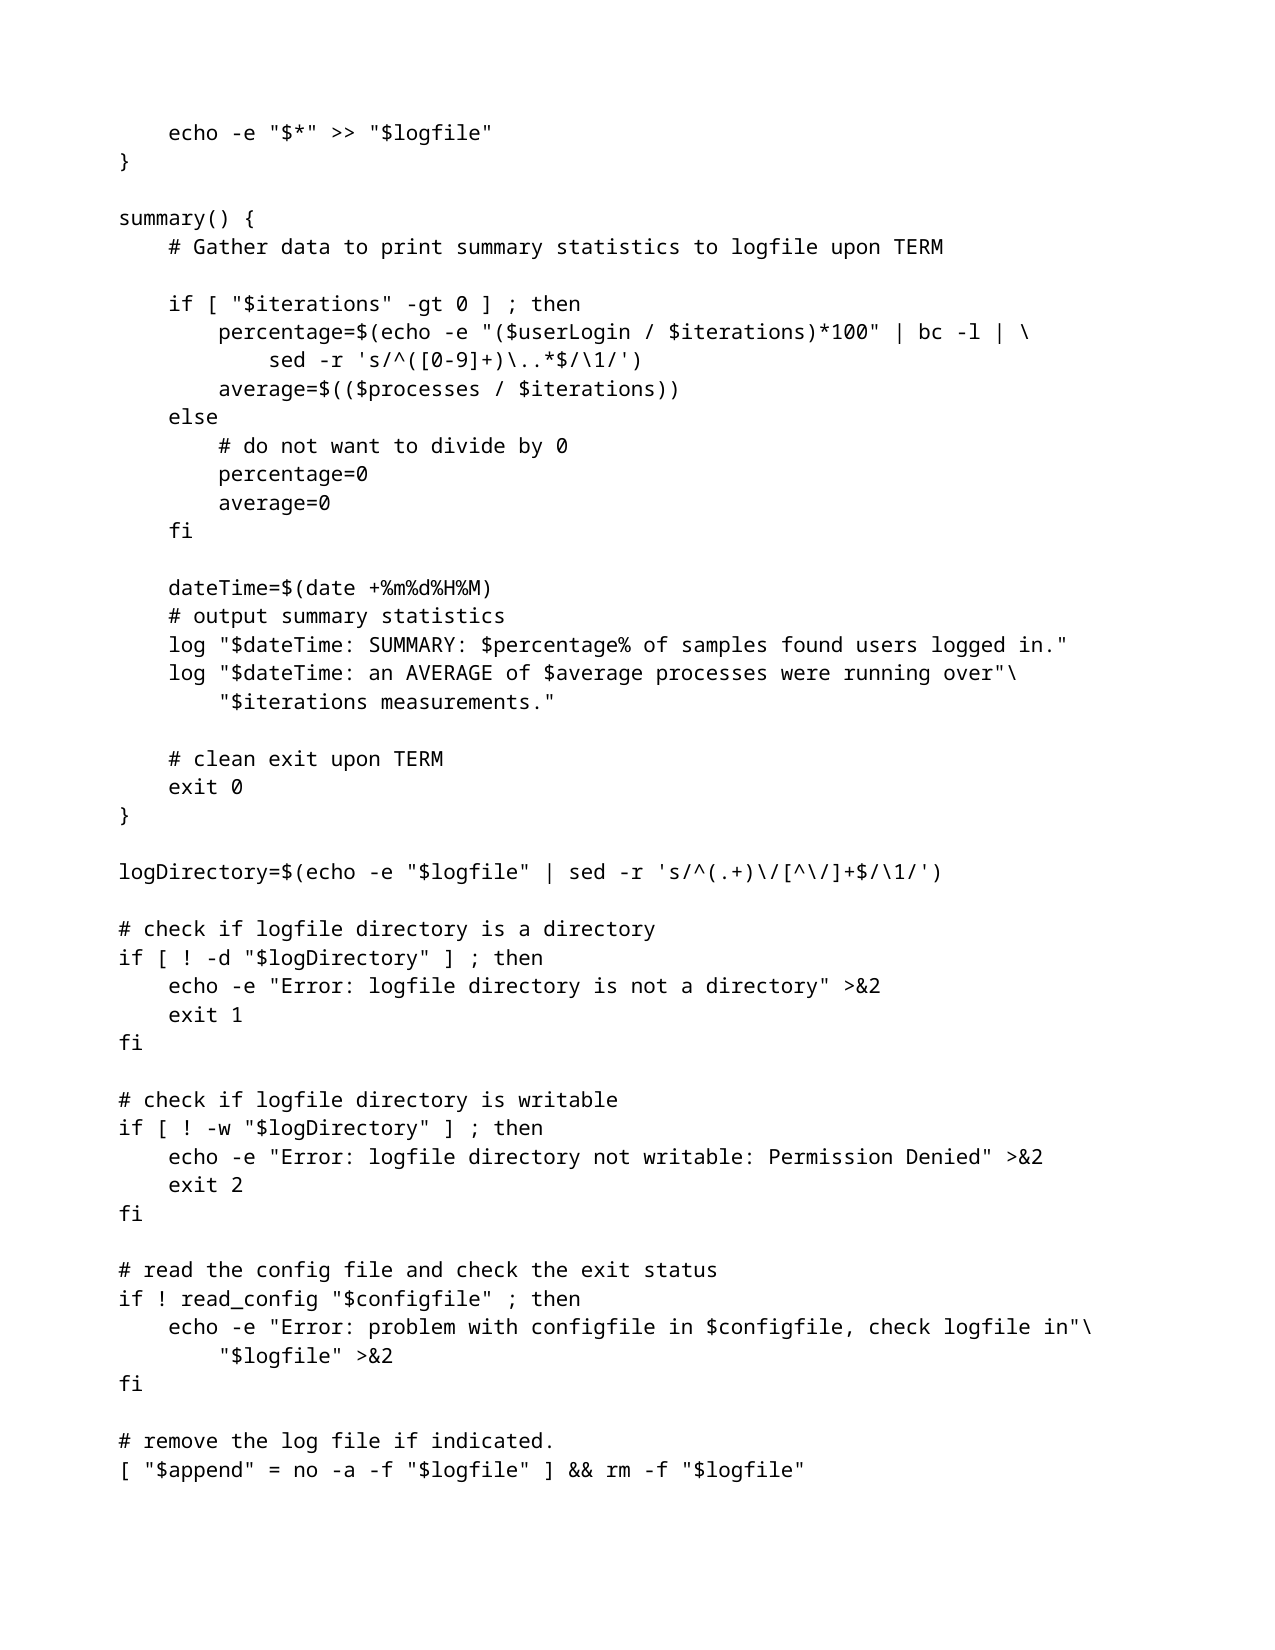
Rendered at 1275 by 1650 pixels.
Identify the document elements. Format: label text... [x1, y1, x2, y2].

text percentage=0 [118, 459, 1157, 488]
text # Gather data to print summary statistics to logfile upon TERM [118, 232, 1157, 260]
text # check if logfile directory is writable [118, 1085, 1157, 1113]
text } [118, 147, 1157, 175]
text [ "$append" = no -a -f "$logfile" ] && rm -f "$logfile" [118, 1455, 1157, 1483]
text # clean exit upon TERM [118, 744, 1157, 772]
text echo -e "Error: problem with configfile in $configfile, check logfile in"\ [118, 1312, 1157, 1341]
text "$logfile" >&2 [118, 1341, 1157, 1369]
text if [ "$iterations" -gt 0 ] ; then [118, 289, 1157, 317]
text else [118, 402, 1157, 431]
text average=0 [118, 488, 1157, 516]
text # check if logfile directory is a directory [118, 914, 1157, 943]
text average=$(($processes / $iterations)) [118, 374, 1157, 402]
text summary() { [118, 203, 1157, 232]
text echo -e "Error: logfile directory not writable: Permission Denied" >&2 [118, 1142, 1157, 1170]
text # output summary statistics [118, 602, 1157, 630]
text logDirectory=$(echo -e "$logfile" | sed -r 's/^(.+)\/[^\/]+$/\1/') [118, 857, 1157, 886]
text exit 0 [118, 772, 1157, 801]
text fi [118, 1369, 1157, 1398]
text # remove the log file if indicated. [118, 1426, 1157, 1455]
text sed -r 's/^([0-9]+)\..*$/\1/') [118, 346, 1157, 374]
text "$iterations measurements." [118, 687, 1157, 715]
text # do not want to divide by 0 [118, 431, 1157, 459]
text exit 2 [118, 1170, 1157, 1199]
text dateTime=$(date +%m%d%H%M) [118, 573, 1157, 602]
text fi [118, 516, 1157, 545]
text fi [118, 1028, 1157, 1057]
text } [118, 801, 1157, 829]
text log "$dateTime: an AVERAGE of $average processes were running over"\ [118, 658, 1157, 687]
text log "$dateTime: SUMMARY: $percentage% of samples found users logged in." [118, 630, 1157, 658]
text fi [118, 1199, 1157, 1227]
text if [ ! -w "$logDirectory" ] ; then [118, 1113, 1157, 1142]
text echo -e "Error: logfile directory is not a directory" >&2 [118, 971, 1157, 1000]
text if [ ! -d "$logDirectory" ] ; then [118, 943, 1157, 971]
text echo -e "$*" >> "$logfile" [118, 118, 1157, 147]
text if ! read_config "$configfile" ; then [118, 1284, 1157, 1312]
text # read the config file and check the exit status [118, 1256, 1157, 1284]
text exit 1 [118, 1000, 1157, 1028]
text percentage=$(echo -e "($userLogin / $iterations)*100" | bc -l | \ [118, 317, 1157, 346]
